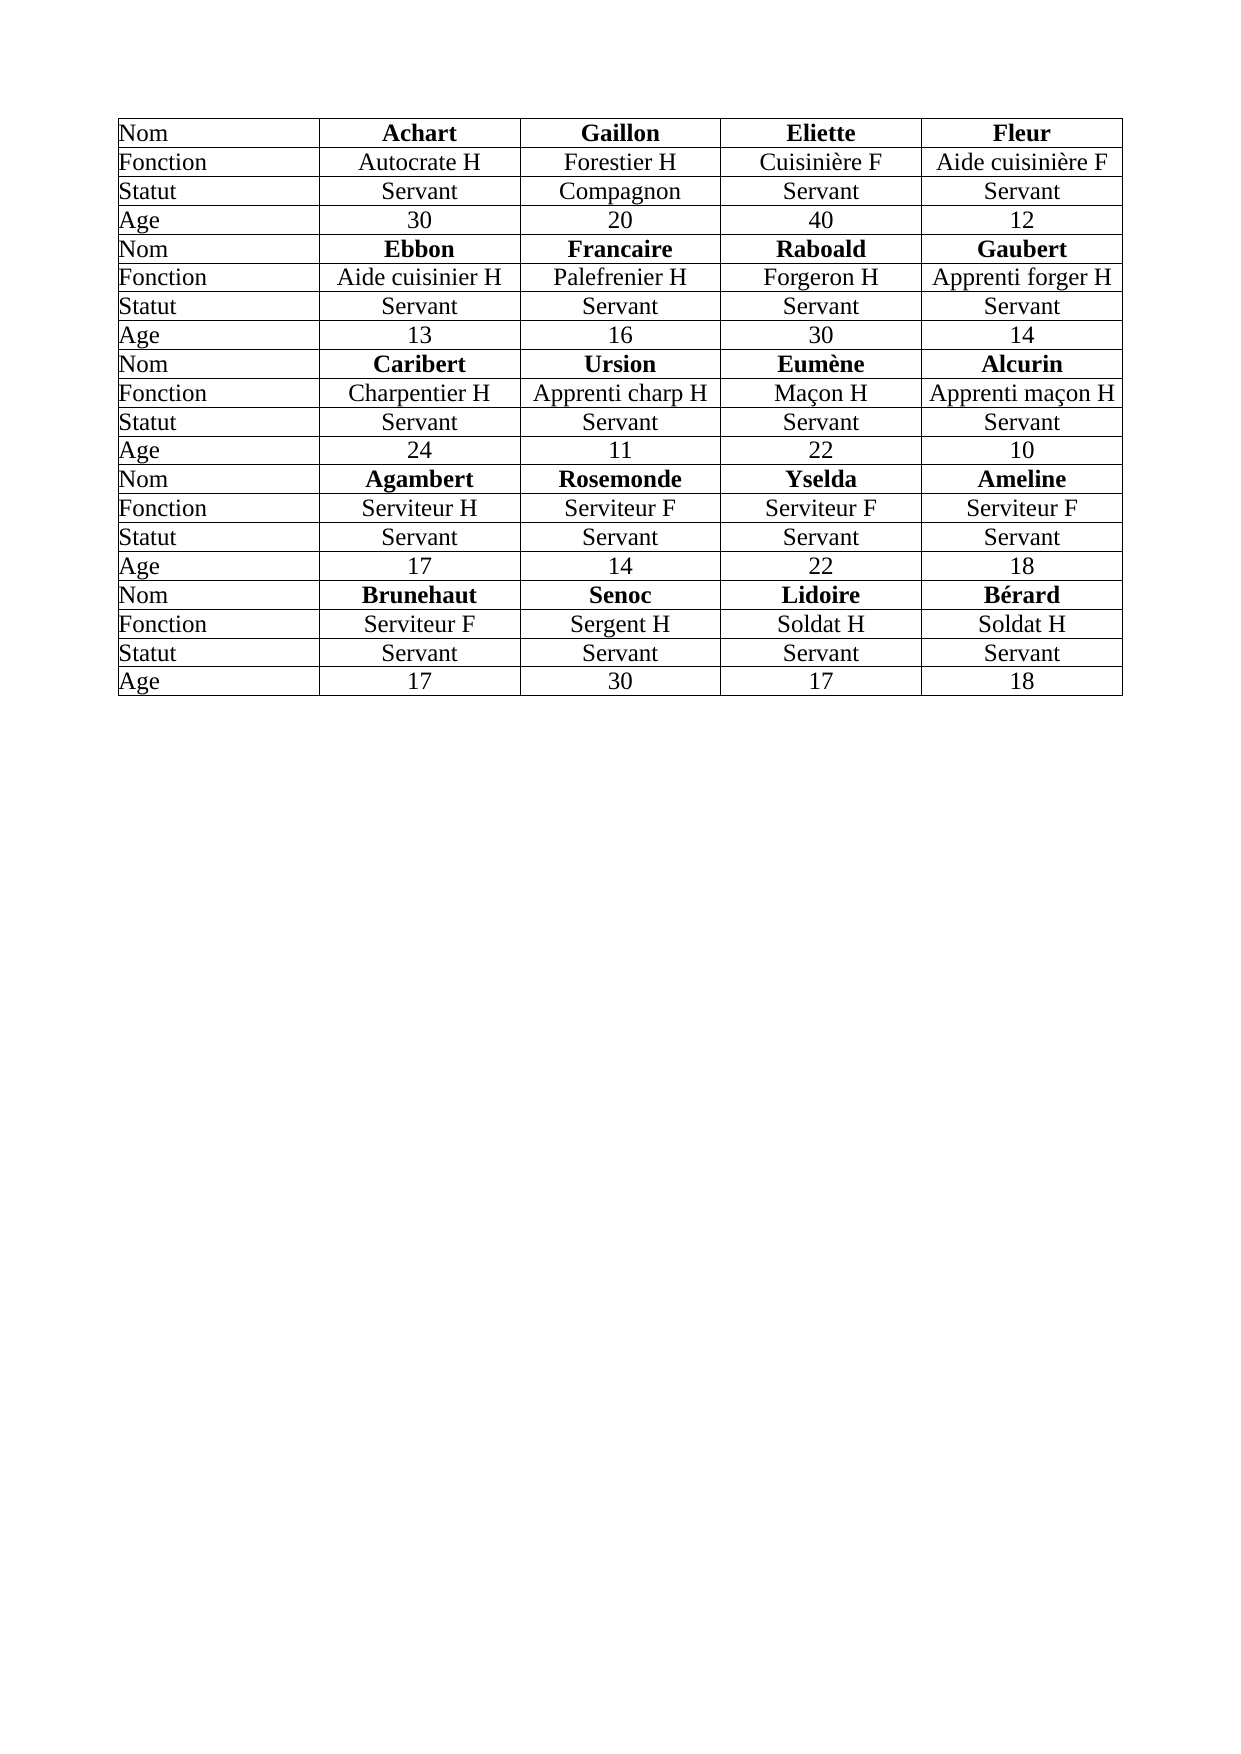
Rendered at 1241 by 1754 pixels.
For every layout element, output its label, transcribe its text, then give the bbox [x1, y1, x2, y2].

table_cell Forgeron H [721, 264, 921, 291]
table_cell Statut [119, 639, 319, 666]
table_cell Serviteur H [320, 494, 520, 522]
table_cell Apprenti maçon H [922, 379, 1122, 407]
table_cell Cuisinière F [721, 148, 921, 176]
table_cell Autocrate H [320, 148, 520, 176]
table_cell Alcurin [922, 350, 1122, 378]
table_header Eliette [721, 119, 921, 147]
table_cell 22 [721, 552, 921, 580]
table_cell Servant [922, 292, 1122, 320]
table_cell Age [119, 552, 319, 580]
table_cell Servant [320, 639, 520, 666]
table_cell 17 [320, 552, 520, 580]
table_cell 30 [320, 206, 520, 233]
table_cell Serviteur F [721, 494, 921, 522]
table_cell Raboald [721, 235, 921, 262]
table_header Fleur [922, 119, 1122, 147]
table_cell Nom [119, 350, 319, 378]
table_cell 14 [521, 552, 720, 580]
table_cell Servant [721, 639, 921, 666]
table_cell Ursion [521, 350, 720, 378]
table_cell Gaubert [922, 235, 1122, 262]
table_cell Soldat H [721, 610, 921, 637]
table_cell Statut [119, 408, 319, 436]
table_cell Servant [922, 523, 1122, 551]
table_cell Francaire [521, 235, 720, 262]
table_cell Age [119, 321, 319, 349]
table_cell Servant [521, 523, 720, 551]
table_cell Ameline [922, 465, 1122, 493]
table_header Achart [320, 119, 520, 147]
table_cell 22 [721, 437, 921, 464]
table_cell 30 [721, 321, 921, 349]
table_cell Statut [119, 523, 319, 551]
table_cell 30 [521, 667, 720, 695]
table_cell Brunehaut [320, 581, 520, 609]
table_cell Sergent H [521, 610, 720, 637]
table_cell Serviteur F [320, 610, 520, 637]
table_cell Maçon H [721, 379, 921, 407]
table_cell Age [119, 437, 319, 464]
table_cell 17 [320, 667, 520, 695]
table_cell Palefrenier H [521, 264, 720, 291]
table_cell Apprenti forger H [922, 264, 1122, 291]
table_cell Forestier H [521, 148, 720, 176]
table_cell Fonction [119, 494, 319, 522]
table_cell Servant [320, 177, 520, 205]
table_cell Age [119, 667, 319, 695]
table_cell Statut [119, 177, 319, 205]
table_cell Serviteur F [521, 494, 720, 522]
table_cell Lidoire [721, 581, 921, 609]
table_cell Servant [521, 639, 720, 666]
table_cell 18 [922, 552, 1122, 580]
table_cell Servant [721, 177, 921, 205]
table_cell Servant [521, 408, 720, 436]
table_cell Soldat H [922, 610, 1122, 637]
table_cell Servant [320, 292, 520, 320]
table_cell Fonction [119, 264, 319, 291]
table_header Gaillon [521, 119, 720, 147]
table_cell Servant [721, 292, 921, 320]
table_cell Age [119, 206, 319, 233]
table_cell Rosemonde [521, 465, 720, 493]
table_cell 10 [922, 437, 1122, 464]
table_cell Statut [119, 292, 319, 320]
table_cell Servant [721, 523, 921, 551]
table_cell Senoc [521, 581, 720, 609]
table_cell 14 [922, 321, 1122, 349]
table_cell Nom [119, 235, 319, 262]
table_cell 16 [521, 321, 720, 349]
table_cell Apprenti charp H [521, 379, 720, 407]
table_cell Yselda [721, 465, 921, 493]
table_cell Aide cuisinier H [320, 264, 520, 291]
table_cell Servant [320, 408, 520, 436]
table_cell Charpentier H [320, 379, 520, 407]
table_cell 17 [721, 667, 921, 695]
table_cell 13 [320, 321, 520, 349]
table_cell Servant [922, 177, 1122, 205]
table_cell Servant [721, 408, 921, 436]
table_cell 18 [922, 667, 1122, 695]
table_cell Fonction [119, 379, 319, 407]
table_cell Bérard [922, 581, 1122, 609]
table_cell 24 [320, 437, 520, 464]
table_cell Eumène [721, 350, 921, 378]
table_header Nom [119, 119, 319, 147]
table_cell 20 [521, 206, 720, 233]
table_cell Serviteur F [922, 494, 1122, 522]
table_cell 40 [721, 206, 921, 233]
table_cell Aide cuisinière F [922, 148, 1122, 176]
table_cell Servant [521, 292, 720, 320]
table_cell Caribert [320, 350, 520, 378]
table_cell Fonction [119, 148, 319, 176]
table_cell 11 [521, 437, 720, 464]
table_cell Fonction [119, 610, 319, 637]
table_cell Servant [922, 639, 1122, 666]
table_cell Servant [320, 523, 520, 551]
table_cell 12 [922, 206, 1122, 233]
table_cell Servant [922, 408, 1122, 436]
table_cell Nom [119, 465, 319, 493]
table_cell Nom [119, 581, 319, 609]
table_cell Agambert [320, 465, 520, 493]
table_cell Ebbon [320, 235, 520, 262]
table_cell Compagnon [521, 177, 720, 205]
